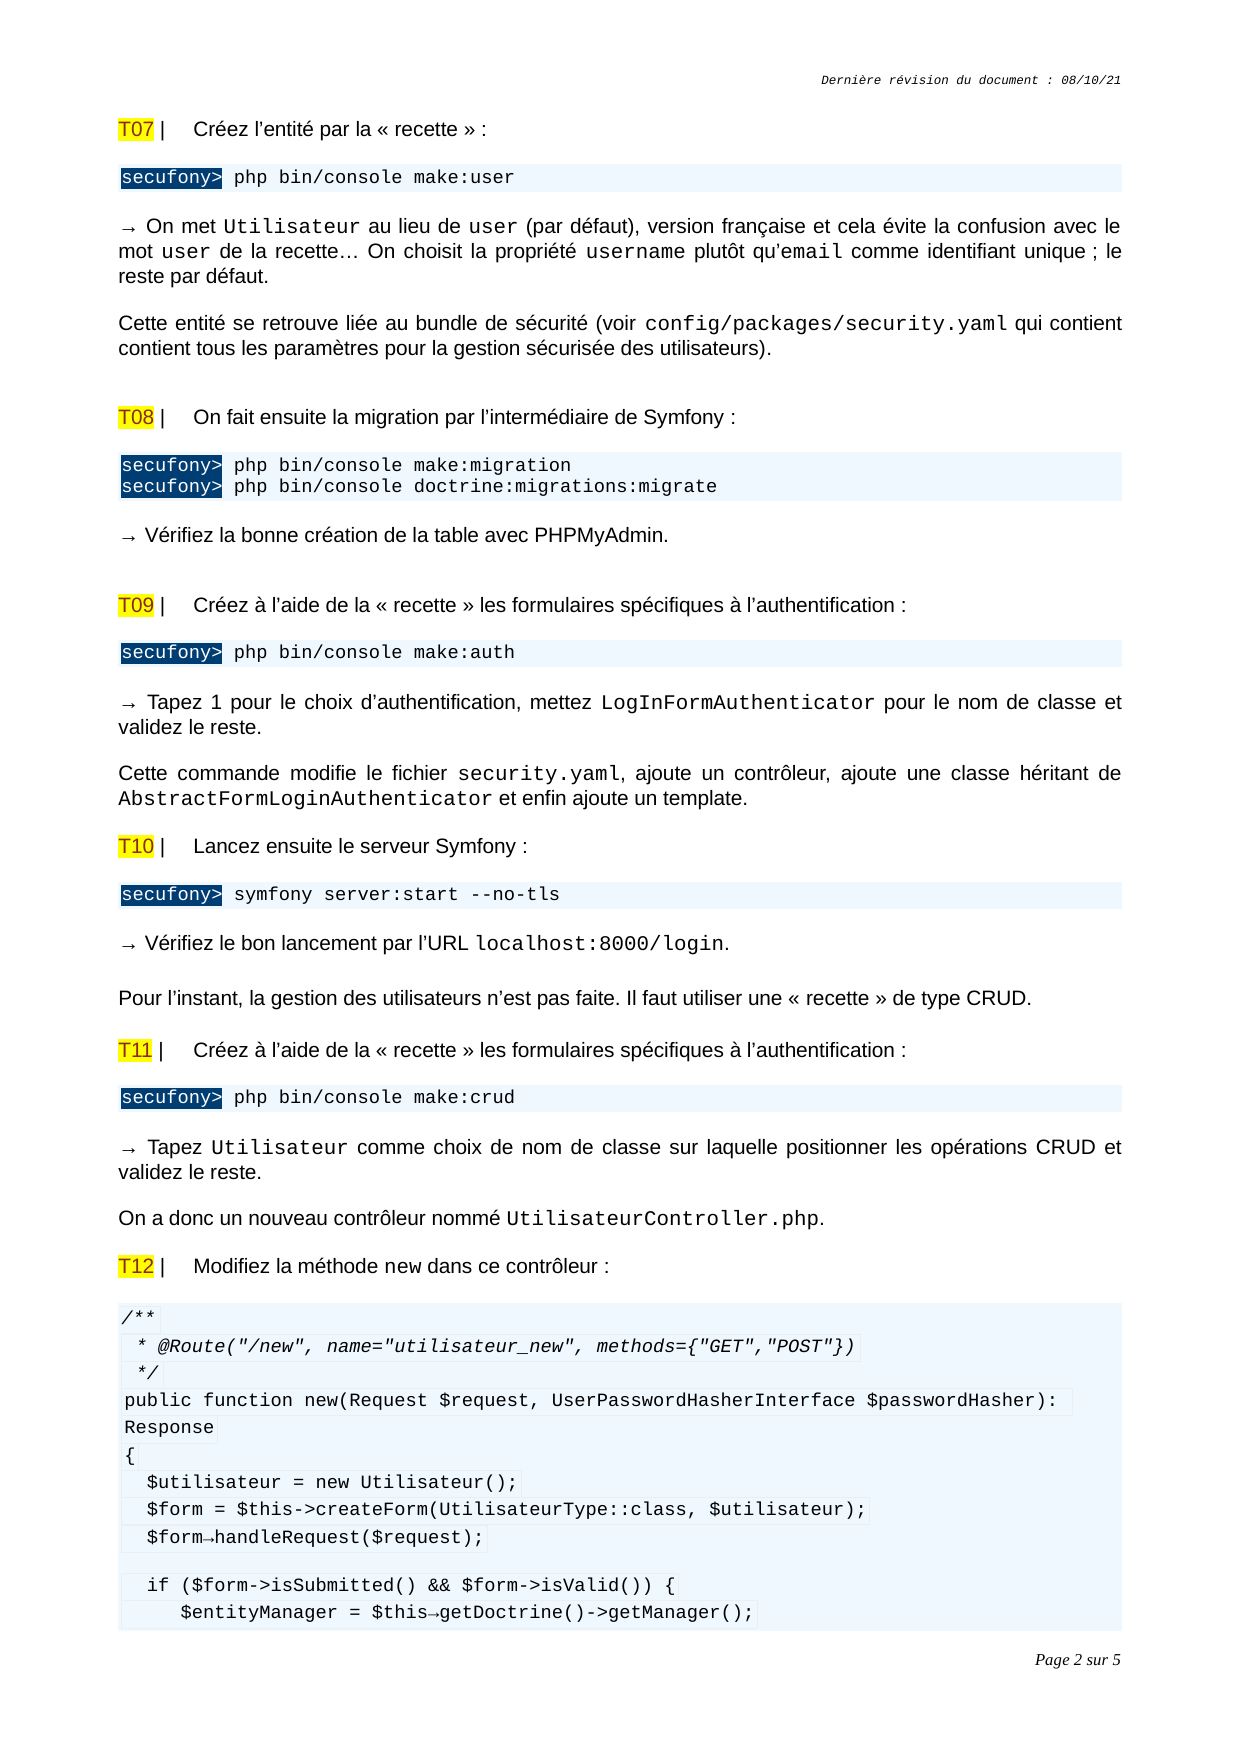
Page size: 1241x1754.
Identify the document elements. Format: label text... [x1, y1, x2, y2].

text secufony> symfony server:start --no-tls [118, 882, 1122, 909]
text [139, 1443, 1122, 1470]
text secufony> php bin/console make:migration [118, 452, 1122, 477]
text → On met Utilisateur au lieu de user (par défaut), version française et cela évite la confusion avec le mot user de la recette… On choisit la propriété username plutôt qu’email comme identifiant unique ; le reste par défaut. [118, 215, 1122, 288]
text Cette entité se retrouve liée au bundle de sécurité (voir config/packages/security.yaml qui contient contient tous les paramètres pour la gestion sécurisée des utilisateurs). [118, 311, 1122, 359]
text T11 | Créez à l’aide de la « recette » les formulaires spécifiques à l’authentification : [118, 1038, 1122, 1062]
text Pour l’instant, la gestion des utilisateurs n’est pas faite. Il faut utiliser une « recette » de type CRUD. [118, 986, 1122, 1009]
text On a donc un nouveau contrôleur nommé UtilisateurController.php. [118, 1207, 1122, 1232]
text $form→handleRequest($request); [122, 1526, 487, 1552]
text [679, 1573, 1122, 1600]
text $form = $this->createForm(UtilisateurType::class, $utilisateur); [122, 1498, 869, 1524]
text $entityManager = $this→getDoctrine()->getManager(); [118, 1600, 1122, 1631]
text [861, 1333, 1122, 1361]
text * @Route("/new", name="utilisateur_new", methods={"GET","POST"}) [122, 1335, 860, 1361]
text public function new(Request $request, UserPasswordHasherInterface $passwordHasher): Response [122, 1416, 217, 1443]
text [870, 1497, 1122, 1524]
text $utilisateur = new Utilisateur(); [122, 1471, 521, 1497]
text T12 | Modifiez la méthode new dans ce contrôleur : [118, 1255, 1122, 1280]
text public function new(Request $request, UserPasswordHasherInterface $passwordHasher): Response [122, 1389, 1072, 1415]
text T07 | Créez l’entité par la « recette » : [118, 118, 1122, 141]
text */ [122, 1362, 163, 1388]
text → Tapez Utilisateur comme choix de nom de classe sur laquelle positionner les opérations CRUD et validez le reste. [118, 1135, 1122, 1183]
subtitle Cette commande modifie le fichier security.yaml, ajoute un contrôleur, ajoute une classe héritant de AbstractFormLoginAuthenticator et enfin ajoute un template. [118, 762, 1122, 812]
text secufony> php bin/console doctrine:migrations:migrate [118, 477, 1122, 501]
text → Vérifiez la bonne création de la table avec PHPMyAdmin. [118, 524, 1122, 547]
text { [122, 1444, 138, 1470]
text [488, 1524, 1122, 1552]
text secufony> php bin/console make:crud [118, 1085, 1122, 1112]
text → Tapez 1 pour le choix d’authentification, mettez LogInFormAuthenticator pour le nom de classe et validez le reste. [118, 691, 1122, 739]
text [164, 1361, 1122, 1388]
text if ($form->isSubmitted() && $form->isValid()) { [122, 1574, 678, 1600]
text /** [118, 1303, 1122, 1333]
text T09 | Créez à l’aide de la « recette » les formulaires spécifiques à l’authentification : [118, 594, 1122, 617]
text secufony> php bin/console make:user [118, 164, 1122, 192]
text public function new(Request $request, UserPasswordHasherInterface $passwordHasher): Response [218, 1388, 1122, 1443]
text [522, 1470, 1122, 1497]
text T10 | Lancez ensuite le serveur Symfony : [118, 835, 1122, 858]
text T08 | On fait ensuite la migration par l’intermédiaire de Symfony : [118, 406, 1122, 429]
text → Vérifiez le bon lancement par l’URL localhost:8000/login. [118, 932, 1122, 957]
text secufony> php bin/console make:auth [118, 640, 1122, 667]
